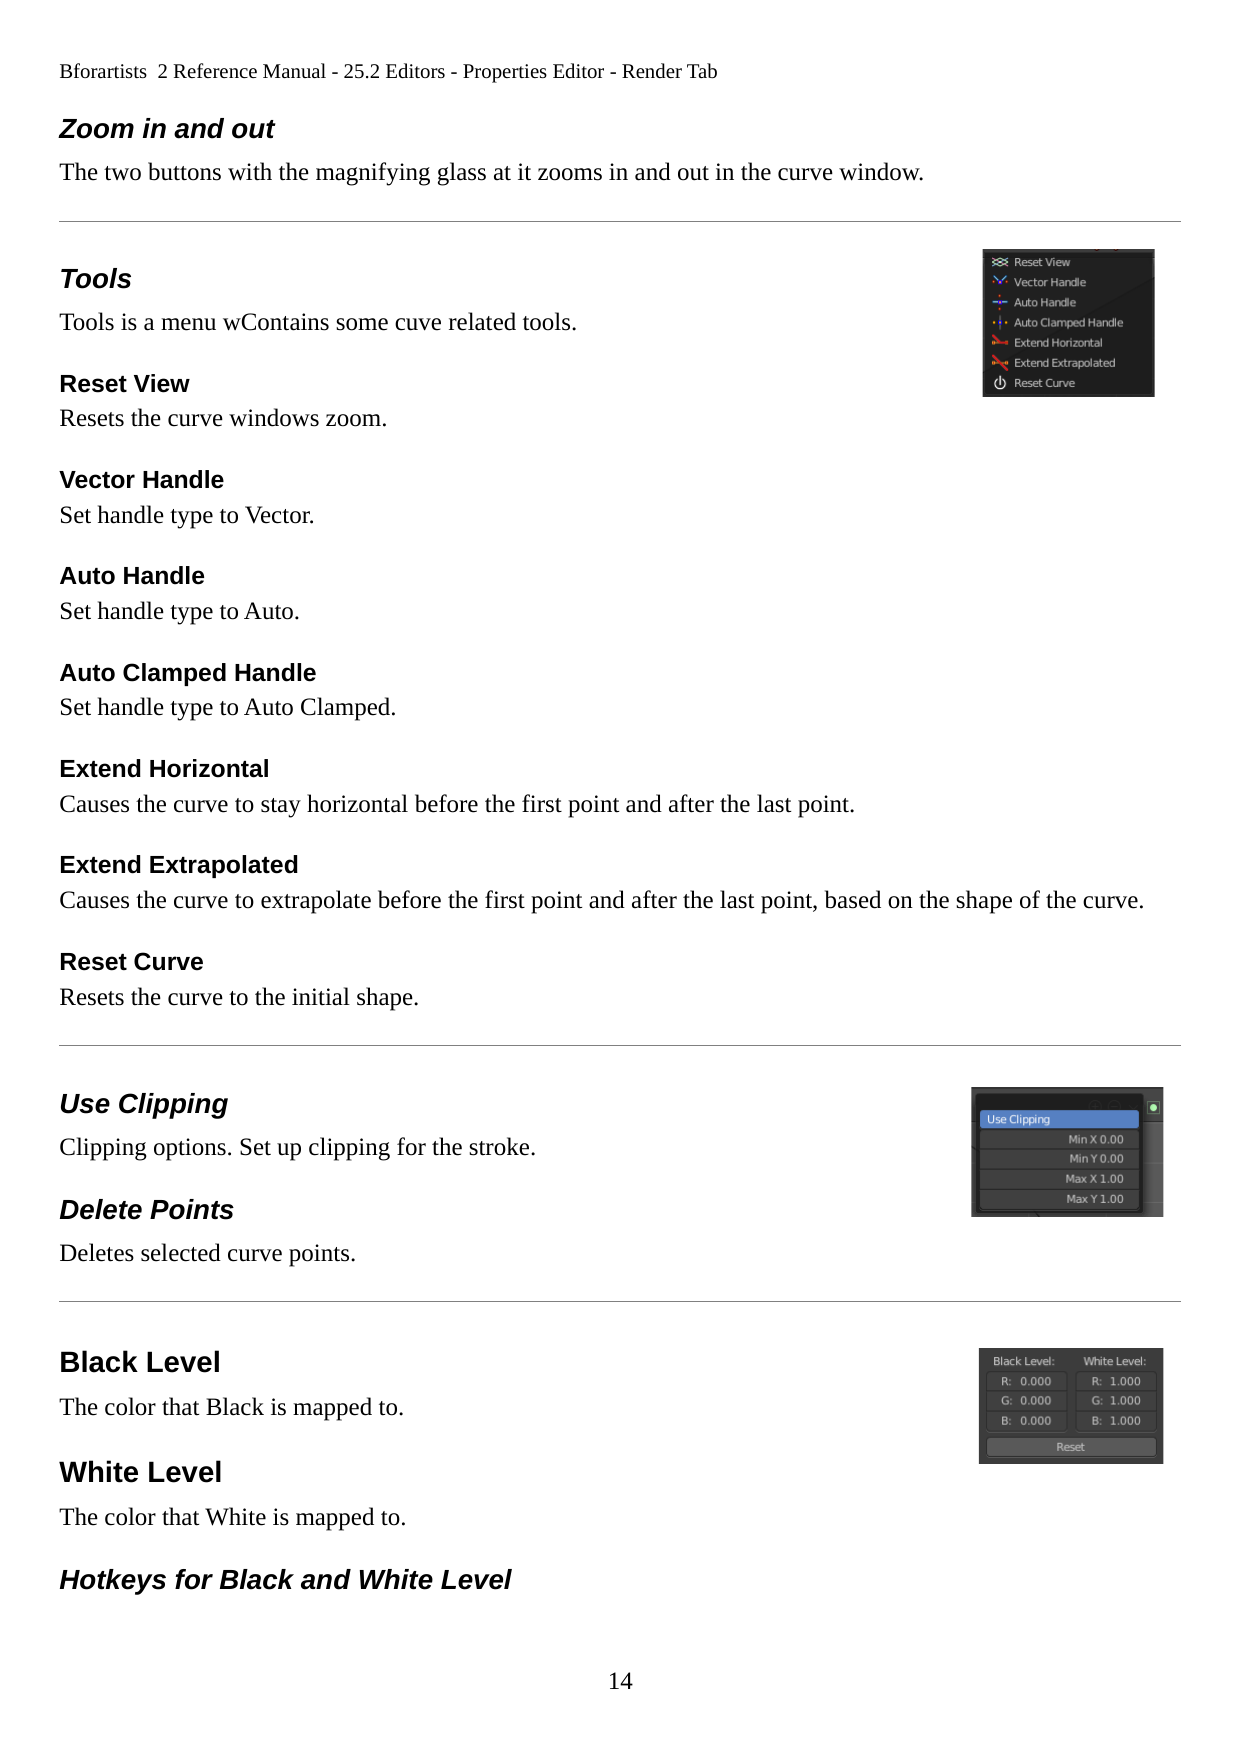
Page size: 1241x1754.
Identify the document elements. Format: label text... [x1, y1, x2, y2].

subtitle White Level [59, 1455, 1181, 1489]
text Tools is a menu wContains some cuve related tools. [59, 307, 982, 336]
subtitle [1164, 1087, 1181, 1119]
text Causes the curve to extrapolate before the first point and after the last point, based on the shape of the curve. [59, 885, 1181, 914]
text Deletes selected curve points. [59, 1238, 1181, 1266]
subtitle Extend Horizontal [59, 754, 1181, 783]
text The color that Black is mapped to. [59, 1392, 978, 1420]
subtitle [1155, 263, 1181, 294]
text Causes the curve to stay horizontal before the first point and after the last point. [59, 789, 1181, 818]
subtitle Vector Handle [59, 465, 1181, 493]
text Resets the curve windows zoom. [59, 403, 1181, 432]
subtitle Hotkeys for Black and White Level [59, 1563, 1181, 1595]
subtitle Black Level [59, 1345, 1181, 1379]
text Set handle type to Auto. [59, 596, 1181, 625]
text Resets the curve to the initial shape. [59, 982, 1181, 1010]
subtitle Delete Points [59, 1193, 1181, 1225]
text The color that White is mapped to. [59, 1502, 1181, 1530]
subtitle Zoom in and out [59, 113, 1181, 144]
text Clipping options. Set up clipping for the stroke. [59, 1132, 971, 1160]
subtitle Extend Extrapolated [59, 850, 1181, 879]
picture [978, 1348, 1164, 1464]
subtitle Auto Handle [59, 561, 1181, 590]
subtitle Auto Clamped Handle [59, 658, 1181, 686]
subtitle Tools [59, 263, 982, 294]
subtitle Reset View [59, 369, 982, 397]
text The two buttons with the magnifying glass at it zooms in and out in the curve window. [59, 157, 1181, 186]
picture [982, 249, 1155, 397]
picture [971, 1087, 1164, 1217]
text Set handle type to Auto Clamped. [59, 692, 1181, 721]
subtitle Reset Curve [59, 947, 1181, 975]
text Set handle type to Vector. [59, 500, 1181, 528]
subtitle [1155, 369, 1181, 397]
subtitle Use Clipping [59, 1087, 971, 1119]
